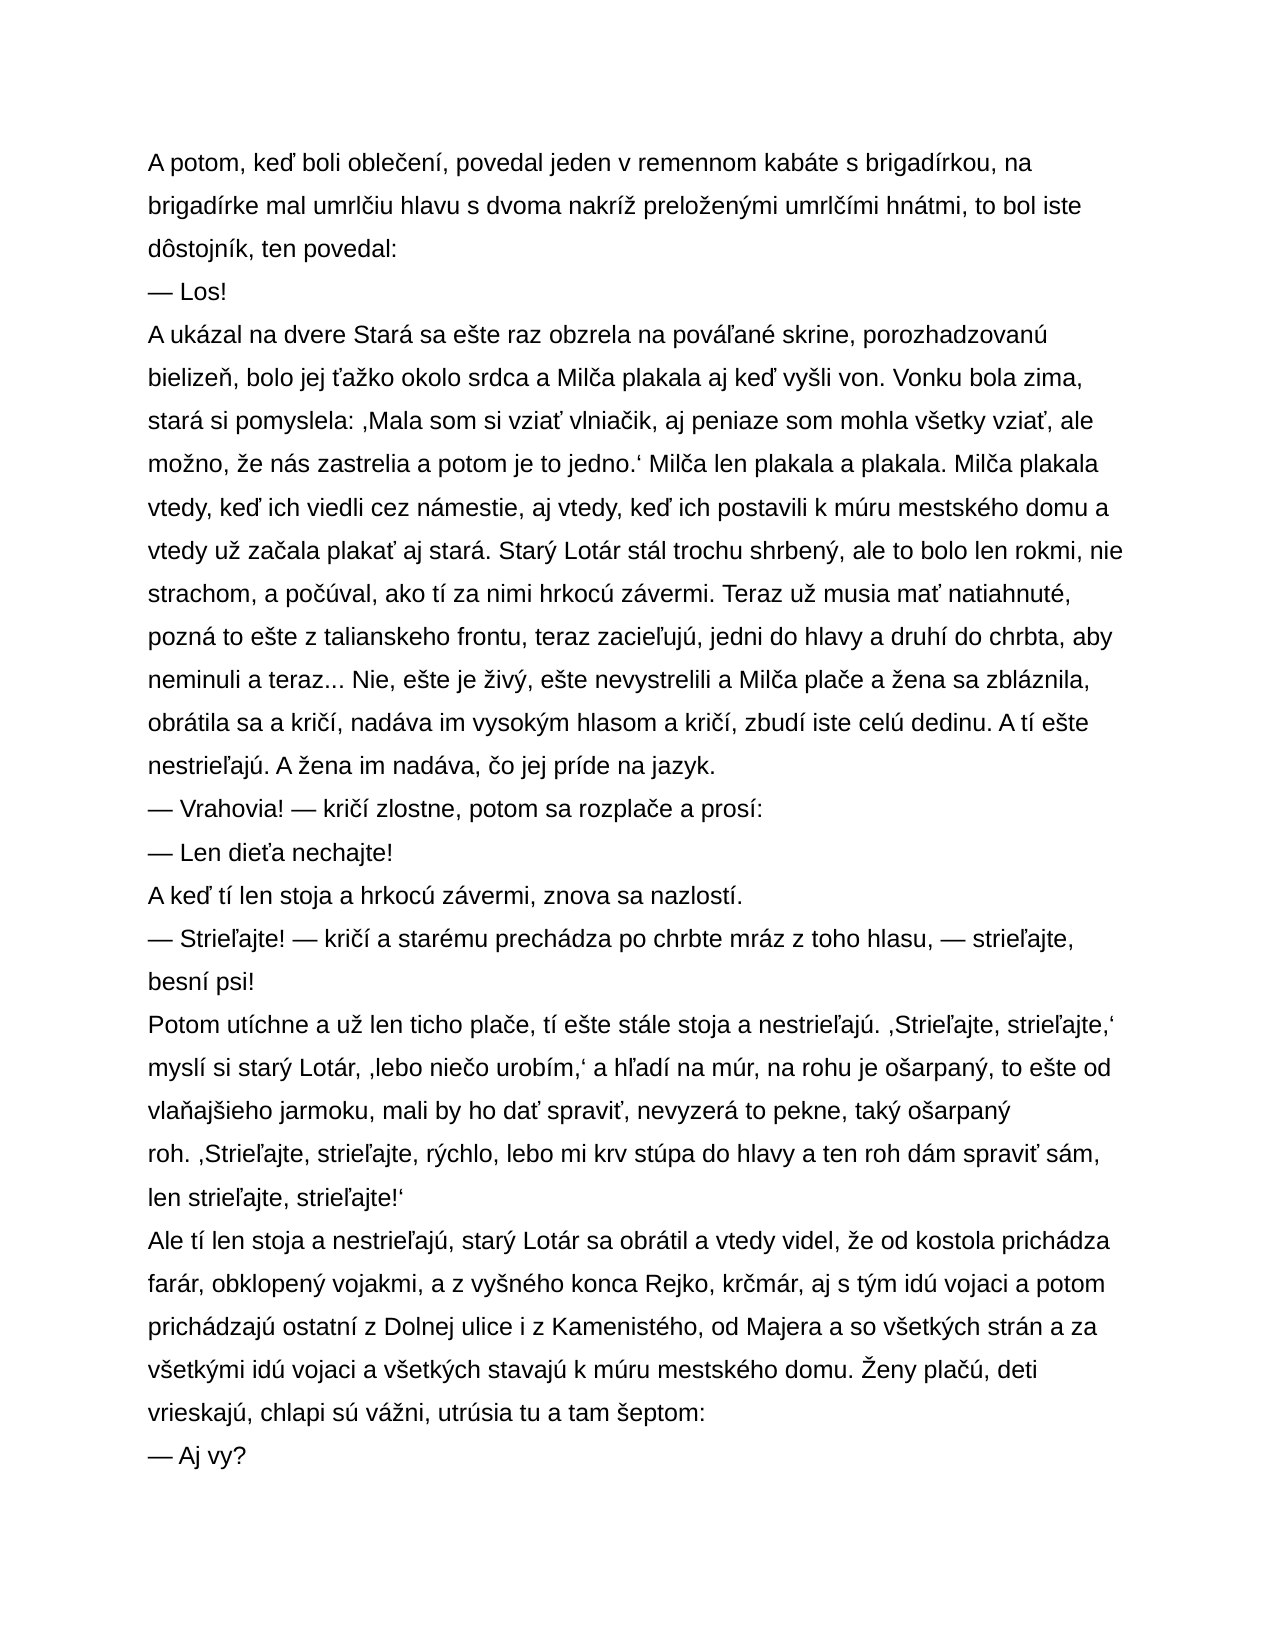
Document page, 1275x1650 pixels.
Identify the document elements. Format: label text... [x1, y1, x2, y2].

text — Aj vy? [148, 1441, 1127, 1470]
text — Len dieťa nechajte! [148, 838, 1127, 866]
text A potom, keď boli oblečení, povedal jeden v remennom kabáte s brigadírkou, na brigadírke mal umrlčiu hlavu s dvoma nakríž preloženými umrlčími hnátmi, to bol iste dôstojník, ten povedal: [148, 148, 1127, 263]
text A ukázal na dvere Stará sa ešte raz obzrela na pováľané skrine, porozhadzovanú bielizeň, bolo jej ťažko okolo srdca a Milča plakala aj keď vyšli von. Vonku bola zima, stará si pomyslela: ,Mala som si vziať vlniačik, aj peniaze som mohla všetky vziať, ale možno, že nás zastrelia a potom je to jedno.‘ Milča len plakala a plakala. Milča plakala vtedy, keď ich viedli cez námestie, aj vtedy, keď ich postavili k múru mestského domu a vtedy už začala plakať aj stará. Starý Lotár stál trochu shrbený, ale to bolo len rokmi, nie strachom, a počúval, ako tí za nimi hrkocú závermi. Teraz už musia mať natiahnuté, pozná to ešte z talianskeho frontu, teraz zacieľujú, jedni do hlavy a druhí do chrbta, aby neminuli a teraz... Nie, ešte je živý, ešte nevystrelili a Milča plače a žena sa zbláznila, obrátila sa a kričí, nadáva im vysokým hlasom a kričí, zbudí iste celú dedinu. A tí ešte nestrieľajú. A žena im nadáva, čo jej príde na jazyk. [148, 320, 1127, 780]
text A keď tí len stoja a hrkocú závermi, znova sa nazlostí. [148, 881, 1127, 909]
text Potom utíchne a už len ticho plače, tí ešte stále stoja a nestrieľajú. ,Strieľajte, strieľajte,‘ myslí si starý Lotár, ,lebo niečo urobím,‘ a hľadí na múr, na rohu je ošarpaný, to ešte od vlaňajšieho jarmoku, mali by ho dať spraviť, nevyzerá to pekne, taký ošarpaný roh. ,Strieľajte, strieľajte, rýchlo, lebo mi krv stúpa do hlavy a ten roh dám spraviť sám, len strieľajte, strieľajte!‘ [148, 1010, 1127, 1211]
text — Vrahovia! — kričí zlostne, potom sa rozplače a prosí: [148, 794, 1127, 823]
text — Strieľajte! — kričí a starému prechádza po chrbte mráz z toho hlasu, — strieľajte, besní psi! [148, 924, 1127, 996]
text Ale tí len stoja a nestrieľajú, starý Lotár sa obrátil a vtedy videl, že od kostola prichádza farár, obklopený vojakmi, a z vyšného konca Rejko, krčmár, aj s tým idú vojaci a potom prichádzajú ostatní z Dolnej ulice i z Kamenistého, od Majera a so všetkých strán a za všetkými idú vojaci a všetkých stavajú k múru mestského domu. Ženy plačú, deti vrieskajú, chlapi sú vážni, utrúsia tu a tam šeptom: [148, 1226, 1127, 1427]
text — Los! [148, 277, 1127, 306]
